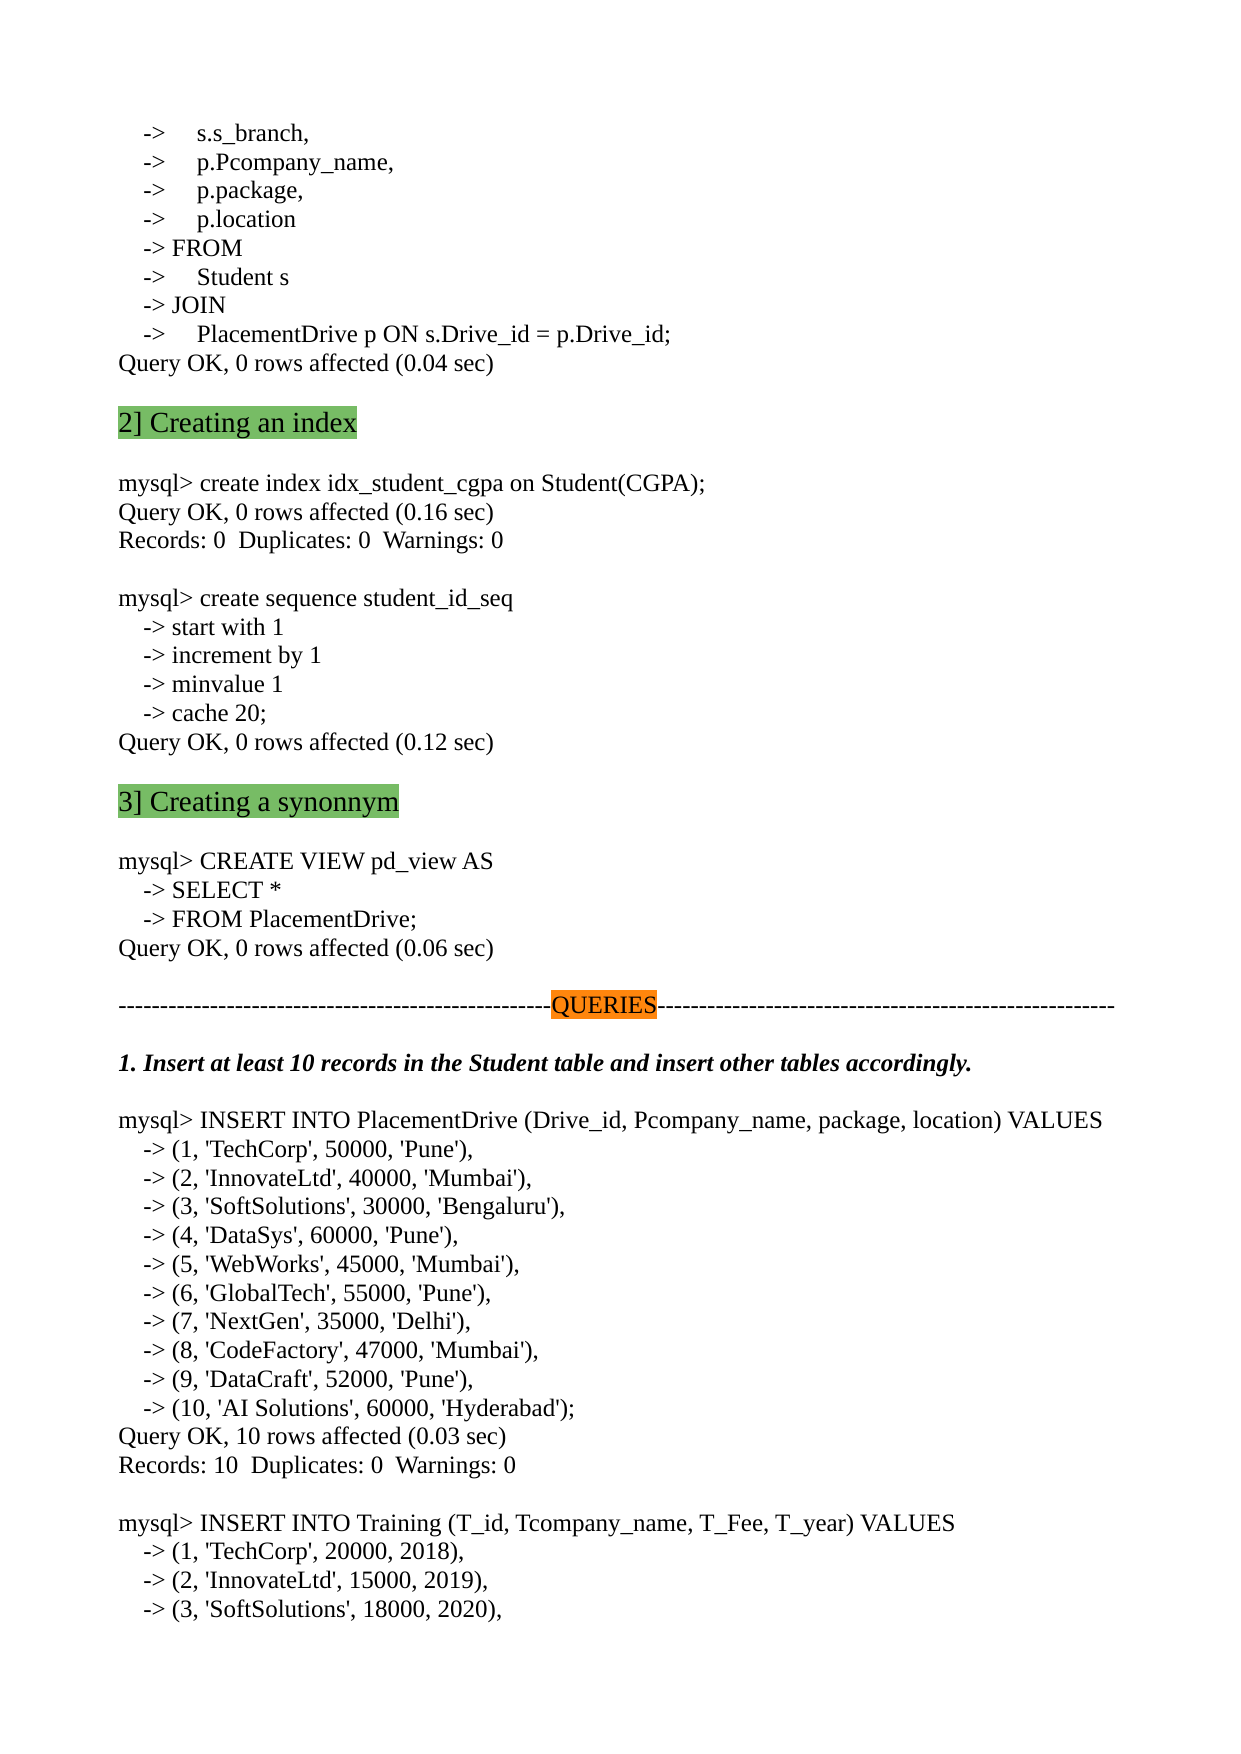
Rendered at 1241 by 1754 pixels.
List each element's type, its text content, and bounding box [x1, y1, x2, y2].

text -> (10, 'AI Solutions', 60000, 'Hyderabad'); [118, 1393, 1122, 1421]
text Query OK, 0 rows affected (0.12 sec) [118, 727, 1122, 755]
text mysql> INSERT INTO Training (T_id, Tcompany_name, T_Fee, T_year) VALUES [118, 1508, 1122, 1536]
text -> (2, 'InnovateLtd', 40000, 'Mumbai'), [118, 1163, 1122, 1191]
text -> (7, 'NextGen', 35000, 'Delhi'), [118, 1306, 1122, 1335]
text -> (1, 'TechCorp', 50000, 'Pune'), [118, 1134, 1122, 1163]
text -> (1, 'TechCorp', 20000, 2018), [118, 1536, 1122, 1565]
text -> p.package, [118, 176, 1122, 204]
text Records: 10 Duplicates: 0 Warnings: 0 [118, 1450, 1122, 1479]
text -> (2, 'InnovateLtd', 15000, 2019), [118, 1565, 1122, 1594]
text Query OK, 0 rows affected (0.04 sec) [118, 348, 1122, 377]
text -> p.Pcompany_name, [118, 147, 1122, 176]
text -> (4, 'DataSys', 60000, 'Pune'), [118, 1220, 1122, 1249]
text mysql> CREATE VIEW pd_view AS [118, 846, 1122, 875]
text -> PlacementDrive p ON s.Drive_id = p.Drive_id; [118, 319, 1122, 348]
text -> (9, 'DataCraft', 52000, 'Pune'), [118, 1364, 1122, 1393]
text Query OK, 0 rows affected (0.16 sec) [118, 497, 1122, 525]
text -> cache 20; [118, 698, 1122, 727]
text -> JOIN [118, 291, 1122, 319]
text -> (5, 'WebWorks', 45000, 'Mumbai'), [118, 1249, 1122, 1278]
text -> FROM [118, 233, 1122, 262]
text Query OK, 10 rows affected (0.03 sec) [118, 1421, 1122, 1450]
text -> Student s [118, 262, 1122, 291]
text -> FROM PlacementDrive; [118, 904, 1122, 933]
text -> (8, 'CodeFactory', 47000, 'Mumbai'), [118, 1335, 1122, 1364]
text -> s.s_branch, [118, 118, 1122, 147]
text mysql> create sequence student_id_seq [118, 583, 1122, 612]
text -> SELECT * [118, 875, 1122, 904]
text mysql> create index idx_student_cgpa on Student(CGPA); [118, 468, 1122, 497]
text Query OK, 0 rows affected (0.06 sec) [118, 933, 1122, 961]
text -> start with 1 [118, 612, 1122, 640]
text -> (3, 'SoftSolutions', 30000, 'Bengaluru'), [118, 1191, 1122, 1220]
text 2] Creating an index [118, 406, 1122, 439]
text -> p.location [118, 204, 1122, 233]
text 1. Insert at least 10 records in the Student table and insert other tables accordingly. [118, 1048, 1122, 1076]
text -> minvalue 1 [118, 669, 1122, 698]
text Records: 0 Duplicates: 0 Warnings: 0 [118, 525, 1122, 554]
text ----------------------------------------------------QUERIES------------------------------------------------------- [118, 990, 1122, 1019]
text -> increment by 1 [118, 640, 1122, 669]
text mysql> INSERT INTO PlacementDrive (Drive_id, Pcompany_name, package, location) VALUES [118, 1105, 1122, 1134]
text -> (6, 'GlobalTech', 55000, 'Pune'), [118, 1278, 1122, 1306]
text 3] Creating a synonnym [118, 784, 1122, 818]
text -> (3, 'SoftSolutions', 18000, 2020), [118, 1594, 1122, 1623]
